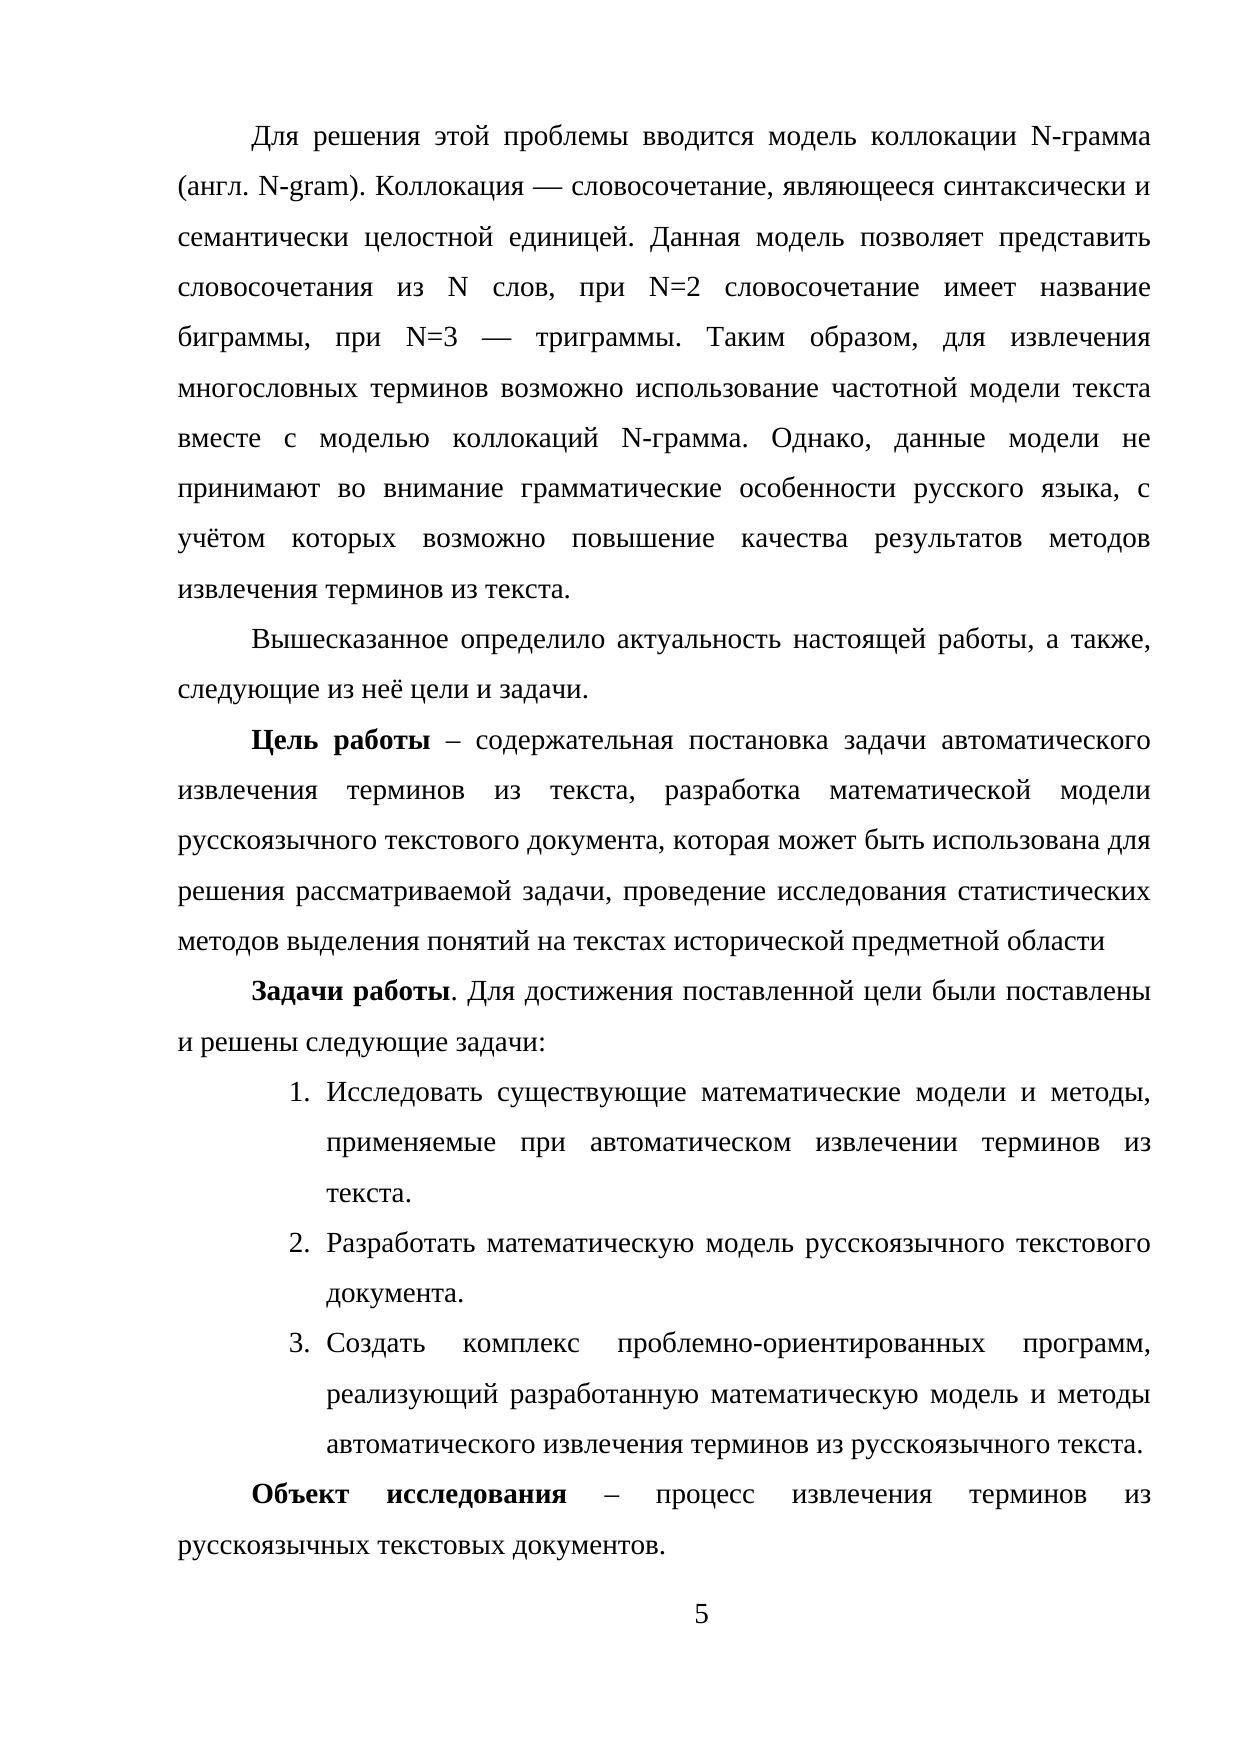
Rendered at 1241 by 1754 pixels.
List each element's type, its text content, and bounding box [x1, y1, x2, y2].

list Исследовать существующие математические модели и методы, применяемые при автоматическом извлечении терминов из текста. [288, 1074, 1152, 1208]
text Для решения этой проблемы вводится модель коллокации N-грамма (англ. N-gram). Коллокация — словосочетание, являющееся синтаксически и семантически целостной единицей. Данная модель позволяет представить словосочетания из N слов, при N=2 словосочетание имеет название биграммы, при N=3 — триграммы. Таким образом, для извлечения многословных терминов возможно использование частотной модели текста вместе с моделью коллокаций N-грамма. Однако, данные модели не принимают во внимание грамматические особенности русского языка, с учётом которых возможно повышение качества результатов методов извлечения терминов из текста. [177, 118, 1152, 604]
list Создать комплекс проблемно-ориентированных программ, реализующий разработанную математическую модель и методы автоматического извлечения терминов из русскоязычного текста. [288, 1326, 1152, 1460]
list Разработать математическую модель русскоязычного текстового документа. [288, 1225, 1152, 1309]
text Вышесказанное определило актуальность настоящей работы, а также, следующие из неё цели и задачи. [177, 621, 1152, 705]
text Цель работы – cодержательная постановка задачи автоматического извлечения терминов из текста, разработка математической модели русскоязычного текстового документа, которая может быть использована для решения рассматриваемой задачи, проведение исследования статистических методов выделения понятий на текстах исторической предметной области [177, 722, 1152, 957]
text Объект исследования – процесс извлечения терминов из русскоязычных текстовых документов. [177, 1477, 1152, 1560]
text Задачи работы. Для достижения поставленной цели были поставлены и решены следующие задачи: [177, 973, 1152, 1057]
